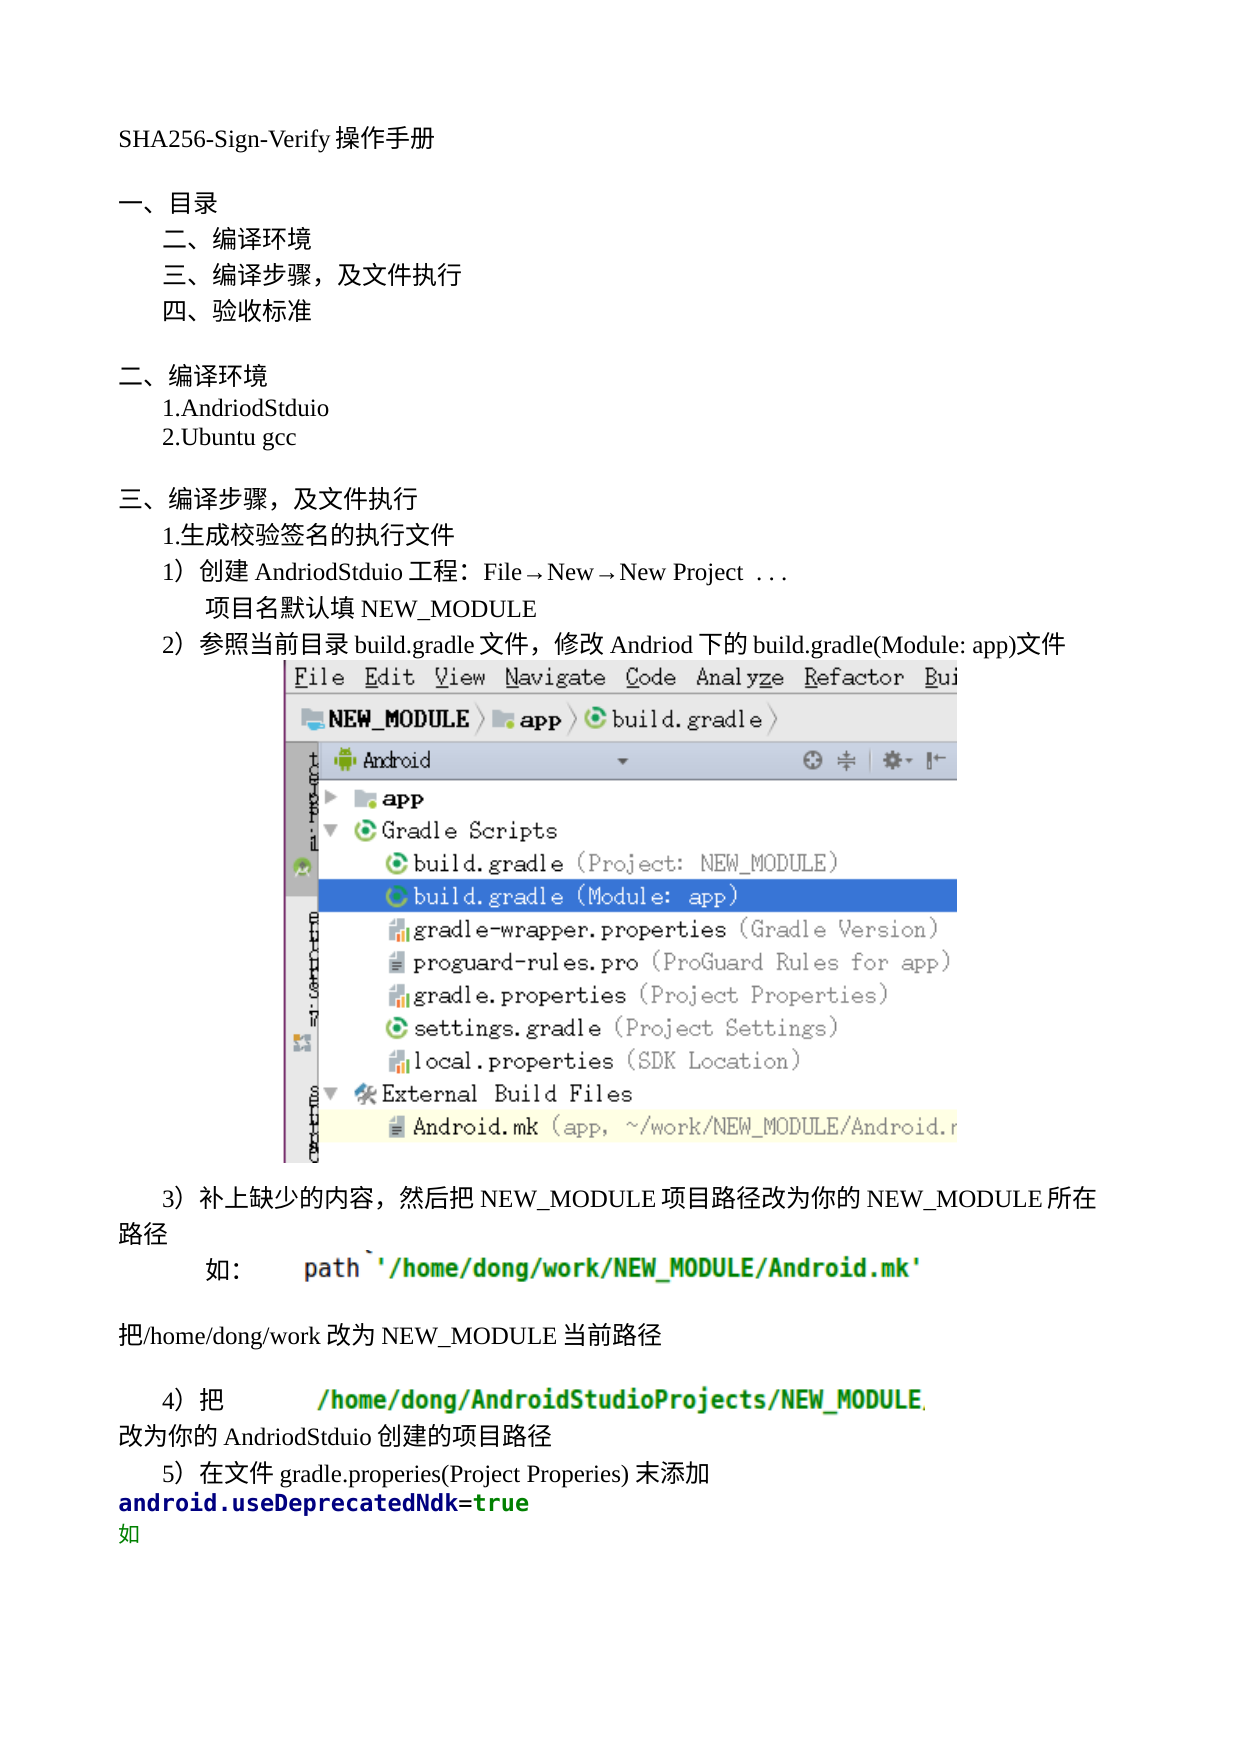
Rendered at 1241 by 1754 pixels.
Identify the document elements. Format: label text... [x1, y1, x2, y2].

text 5）在文件gradle.properies(Project Properies) 末添加android.useDeprecatedNdk=true [118, 1453, 1122, 1517]
text [947, 1251, 1122, 1287]
text 2.Ubuntu gcc [118, 422, 1122, 451]
text 如： [118, 1251, 293, 1287]
text 四、验收标准 [118, 292, 1122, 328]
text 4）把 [118, 1381, 315, 1417]
text 1）创建AndriodStduio工程：File→New→New Project . . . [118, 552, 1122, 588]
picture [293, 1250, 947, 1290]
text 三、编译步骤，及文件执行 [118, 479, 1122, 516]
text 2）参照当前目录build.gradle文件，修改Andriod下的build.gradle(Module: app)文件 [118, 624, 1122, 661]
text 如 [118, 1517, 1122, 1548]
text SHA256-Sign-Verify操作手册 [118, 118, 1122, 154]
picture [315, 1380, 925, 1417]
picture [283, 660, 957, 1163]
text 二、编译环境 [118, 357, 1122, 393]
text 1.生成校验签名的执行文件 [118, 516, 1122, 552]
text 三、编译步骤，及文件执行 [118, 256, 1122, 292]
text 改为你的AndriodStduio创建的项目路径 [118, 1417, 1122, 1453]
text 3）补上缺少的内容，然后把 NEW_MODULE项目路径改为你的NEW_MODULE所在路径 [118, 1178, 1122, 1251]
text 1.AndriodStduio [118, 393, 1122, 422]
text 二、编译环境 [118, 219, 1122, 256]
text [925, 1381, 1122, 1417]
text 把/home/dong/work改为NEW_MODULE当前路径 [118, 1316, 1122, 1352]
text 项目名默认填NEW_MODULE [118, 588, 1122, 624]
text 一、目录 [118, 183, 1122, 219]
